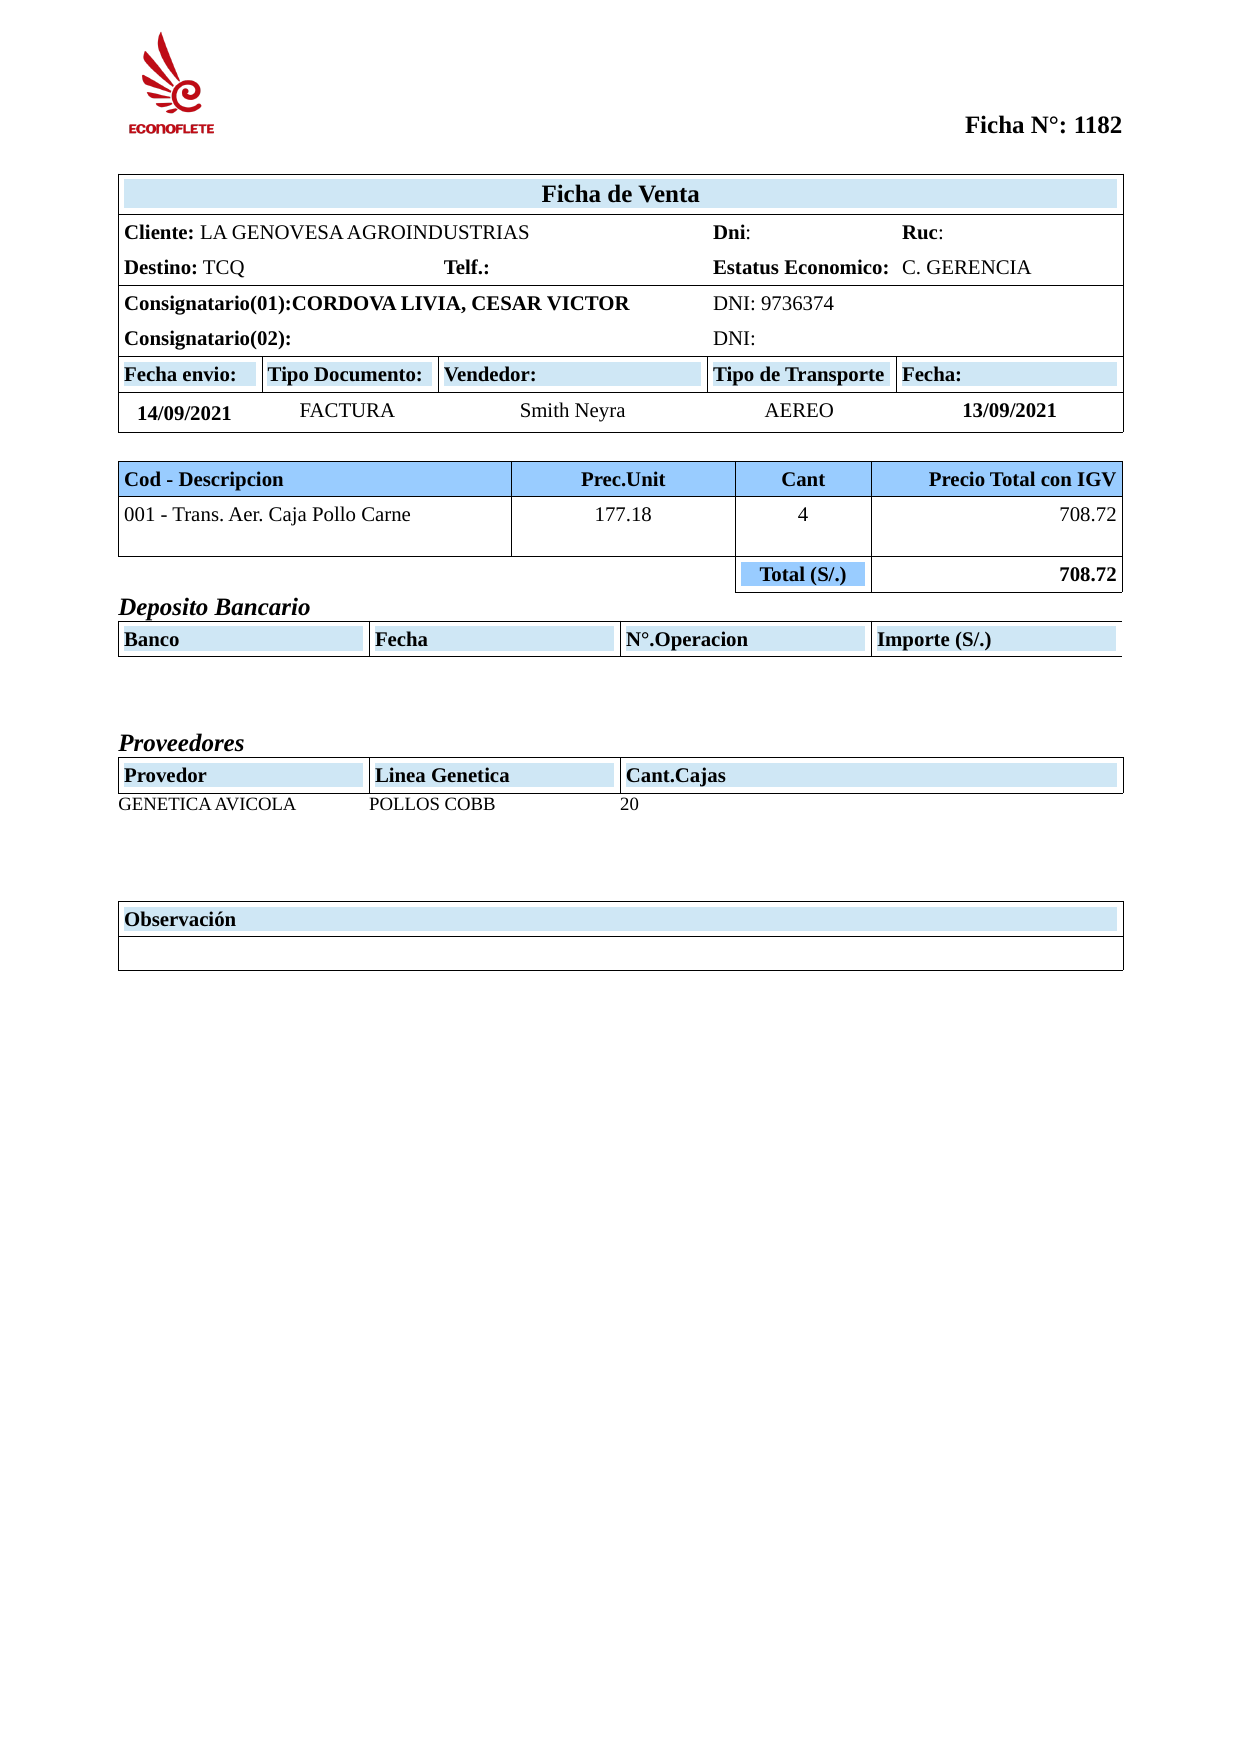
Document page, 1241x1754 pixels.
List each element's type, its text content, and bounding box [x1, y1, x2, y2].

table_cell Cliente: LA GENOVESA AGROINDUSTRIAS [119, 215, 707, 249]
table_cell Vendedor: [439, 357, 707, 392]
table_header Prec.Unit [512, 462, 735, 496]
table_header Fecha [370, 622, 620, 656]
table_cell Tipo de Transporte [708, 357, 896, 392]
table_cell [511, 557, 735, 592]
table_cell Consignatario(01):CORDOVA LIVIA, CESAR VICTOR [119, 286, 707, 321]
table_cell AEREO [707, 393, 896, 432]
table_header Cod - Descripcion [119, 462, 511, 496]
table_cell Smith Neyra [438, 393, 707, 432]
table_cell Total (S/.) [736, 557, 871, 592]
table_header Banco [119, 622, 369, 656]
table_cell 177.18 [512, 497, 735, 556]
table_cell [620, 858, 1123, 879]
table_cell [369, 858, 620, 879]
table_cell [118, 705, 369, 728]
table_cell [871, 680, 1122, 704]
text Proveedores [118, 728, 1122, 757]
table_cell [118, 836, 369, 858]
table_cell [118, 657, 369, 680]
table_cell 708.72 [872, 497, 1122, 556]
table_header Cant [736, 462, 871, 496]
table_cell DNI: [707, 321, 1123, 356]
table_cell [620, 657, 871, 680]
table_header Importe (S/.) [872, 622, 1122, 656]
table_cell Ruc: [896, 215, 1123, 249]
table_cell [620, 680, 871, 704]
table_cell C. GERENCIA [896, 249, 1123, 285]
table_cell [118, 815, 369, 836]
table_cell [620, 705, 871, 728]
table_cell [620, 879, 1123, 901]
table_cell Fecha: [897, 357, 1123, 392]
table_cell [118, 557, 511, 592]
table_cell DNI: 9736374 [707, 286, 1123, 321]
table_header N°.Operacion [621, 622, 871, 656]
table_cell [118, 879, 369, 901]
table_cell [118, 858, 369, 879]
table_cell [369, 836, 620, 858]
table_cell [369, 680, 620, 704]
table_cell [871, 657, 1122, 680]
table_header Provedor [119, 758, 369, 793]
table_header Linea Genetica [370, 758, 620, 793]
table_cell GENETICA AVICOLA [118, 794, 369, 814]
table_cell [119, 937, 1123, 969]
table_header Cant.Cajas [621, 758, 1123, 793]
table_cell [369, 879, 620, 901]
table_cell 14/09/2021 [119, 393, 262, 432]
table_cell 4 [736, 497, 871, 556]
table_cell Fecha envio: [119, 357, 262, 392]
table_cell Telf.: [438, 249, 707, 285]
table_cell [620, 836, 1123, 858]
table_cell Tipo Documento: [263, 357, 438, 392]
table_cell 13/09/2021 [896, 393, 1123, 432]
table_header Precio Total con IGV [872, 462, 1122, 496]
table_cell Estatus Economico: [707, 249, 896, 285]
table_header Observación [119, 902, 1123, 936]
table_cell [369, 815, 620, 836]
table_cell 001 - Trans. Aer. Caja Pollo Carne [119, 497, 511, 556]
table_header Ficha de Venta [119, 175, 1123, 214]
table_cell Destino: TCQ [119, 249, 438, 285]
text Deposito Bancario [118, 592, 1122, 621]
table_cell [369, 657, 620, 680]
table_cell 708.72 [872, 557, 1122, 592]
picture [118, 31, 225, 134]
table_cell [871, 705, 1122, 728]
table_cell 20 [620, 794, 1123, 814]
table_cell [369, 705, 620, 728]
table_cell [118, 680, 369, 704]
table_cell Consignatario(02): [119, 321, 707, 356]
table_cell Dni: [707, 215, 896, 249]
table_cell [620, 815, 1123, 836]
table_cell FACTURA [262, 393, 438, 432]
table_cell POLLOS COBB [369, 794, 620, 814]
